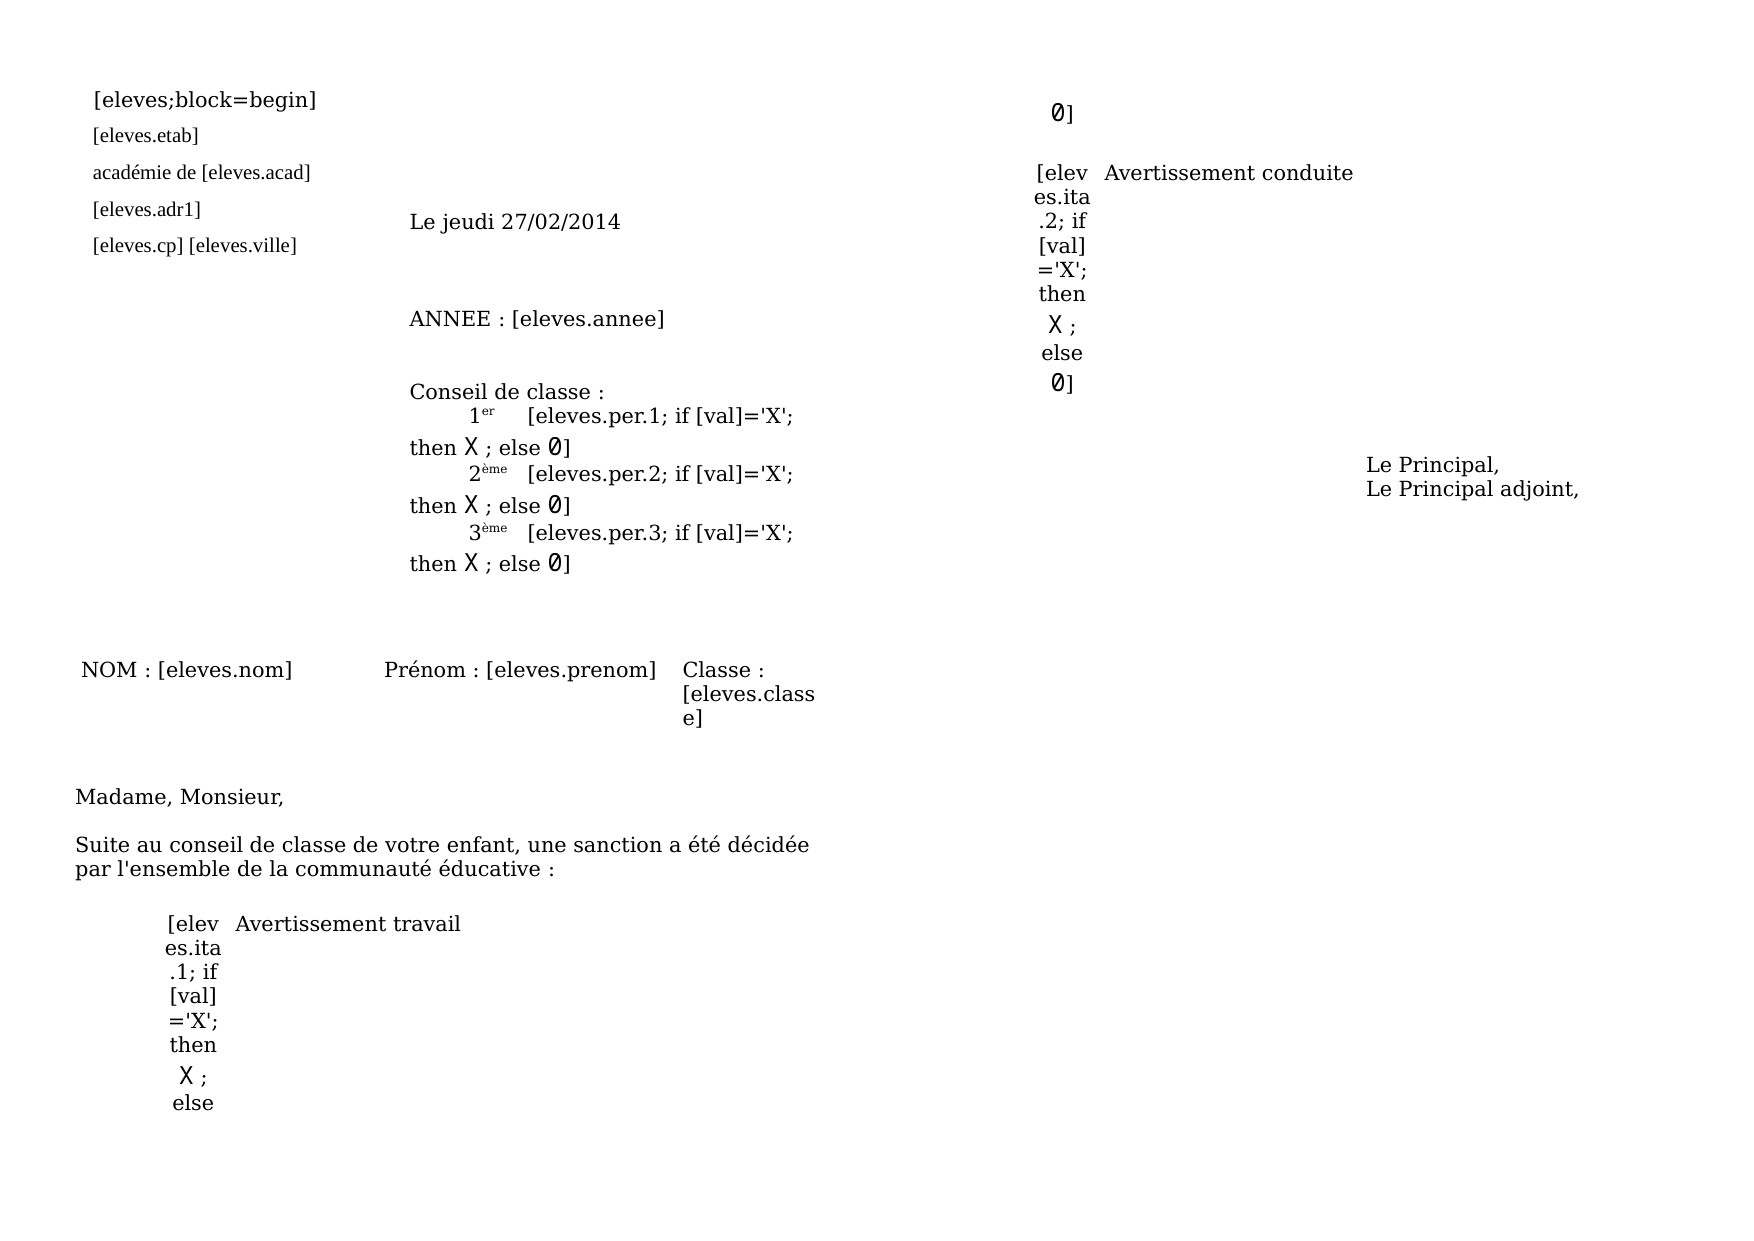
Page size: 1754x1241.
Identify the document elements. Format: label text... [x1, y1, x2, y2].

table_header Avertissement travail [230, 906, 823, 1121]
table_cell [944, 155, 1025, 405]
table_cell Avertissement conduite [1099, 155, 1692, 405]
text Le Principal adjoint, [1366, 477, 1695, 502]
table_cell [1099, 134, 1692, 155]
table_cell [1025, 134, 1099, 155]
text académie de [eleves.acad] [93, 160, 333, 184]
table_header [75, 906, 156, 1121]
text [eleves.cp] [eleves.ville] [93, 233, 333, 257]
text [eleves.etab] [93, 123, 333, 147]
text Conseil de classe : [409, 380, 826, 404]
table_header Classe : [eleves.classe] [677, 652, 825, 736]
table_header 0] [1025, 89, 1099, 134]
table_header NOM : [eleves.nom] [75, 652, 378, 736]
table_cell [eleves.ita.2; if [val]='X'; then X ; else 0] [1025, 155, 1099, 405]
table_header [1099, 89, 1692, 134]
table_cell [944, 134, 1025, 155]
text [eleves.adr1] [93, 197, 333, 221]
table_header Prénom : [eleves.prenom] [378, 652, 677, 736]
text 3ème [eleves.per.3; if [val]='X'; then X ; else 0] [409, 521, 826, 579]
table_header [944, 89, 1025, 134]
text Madame, Monsieur, [75, 785, 826, 809]
text ANNEE : [eleves.annee] [409, 307, 826, 331]
text Le Principal, [1366, 453, 1695, 477]
table_header [eleves.ita.1; if [val]='X'; then X ; else [156, 906, 230, 1121]
text 1er [eleves.per.1; if [val]='X'; then X ; else 0] [409, 404, 826, 462]
text Le jeudi 27/02/2014 [409, 210, 826, 234]
text [eleves;block=begin] [94, 88, 826, 113]
text 2ème [eleves.per.2; if [val]='X'; then X ; else 0] [409, 462, 826, 521]
text Suite au conseil de classe de votre enfant, une sanction a été décidée par l'ensemble de la communauté éducative : [75, 833, 826, 882]
